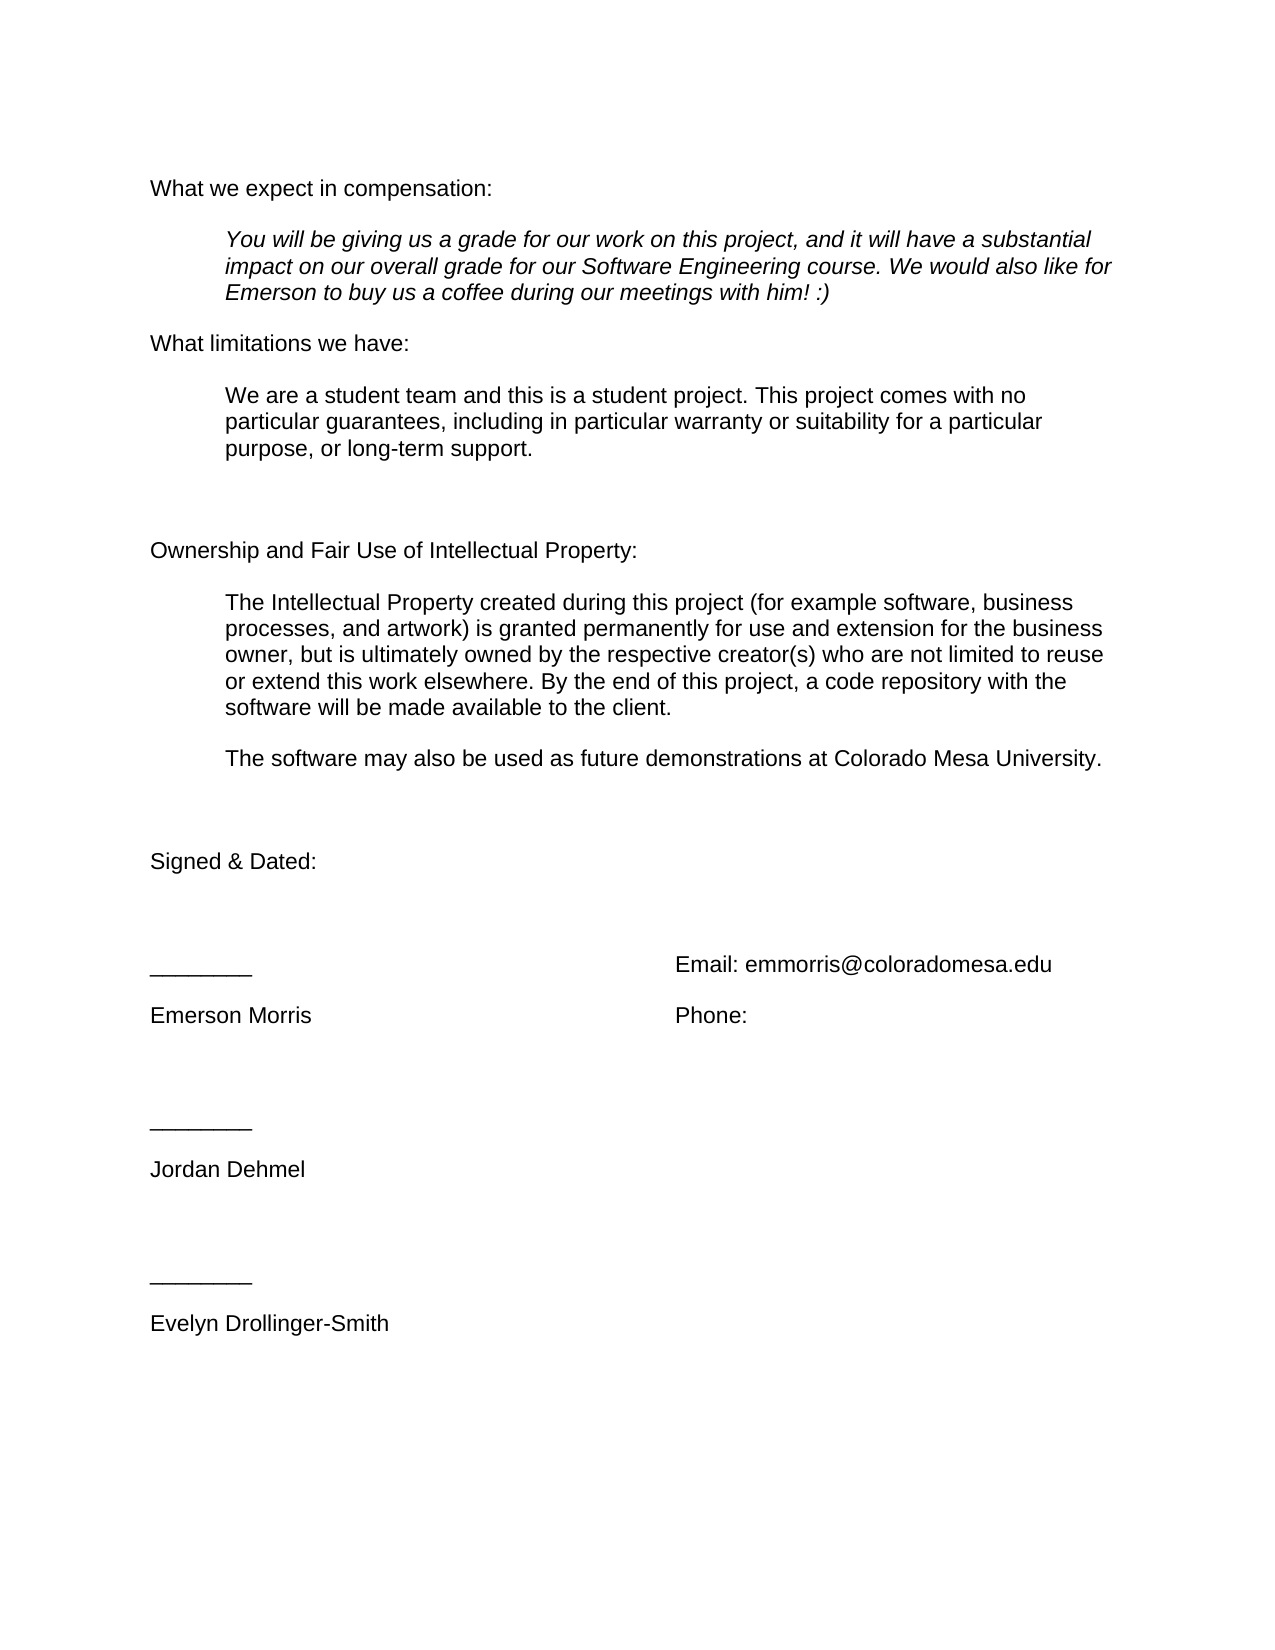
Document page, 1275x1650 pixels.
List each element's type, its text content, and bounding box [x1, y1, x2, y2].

text Jordan Dehmel [150, 1156, 1125, 1182]
text ________ Email: emmorris@coloradomesa.edu [150, 951, 1125, 977]
text Emerson Morris Phone: [150, 1002, 1125, 1028]
text ________ [150, 1259, 1125, 1285]
text We are a student team and this is a student project. This project comes with no particular guarantees, including in particular warranty or suitability for a particular purpose, or long-term support. [225, 382, 1125, 461]
text The software may also be used as future demonstrations at Colorado Mesa University. [225, 745, 1125, 772]
text Evelyn Drollinger-Smith [150, 1310, 1125, 1337]
text Signed & Dated: [150, 848, 1125, 874]
text ________ [150, 1105, 1125, 1131]
text Ownership and Fair Use of Intellectual Property: [150, 537, 1125, 563]
text What we expect in compensation: [150, 175, 1125, 201]
text The Intellectual Property created during this project (for example software, business processes, and artwork) is granted permanently for use and extension for the business owner, but is ultimately owned by the respective creator(s) who are not limited to reuse or extend this work elsewhere. By the end of this project, a code repository with the software will be made available to the client. [225, 588, 1125, 720]
text You will be giving us a grade for our work on this project, and it will have a substantial impact on our overall grade for our Software Engineering course. We would also like for Emerson to buy us a coffee during our meetings with him! :) [225, 226, 1125, 305]
text What limitations we have: [150, 330, 1125, 357]
